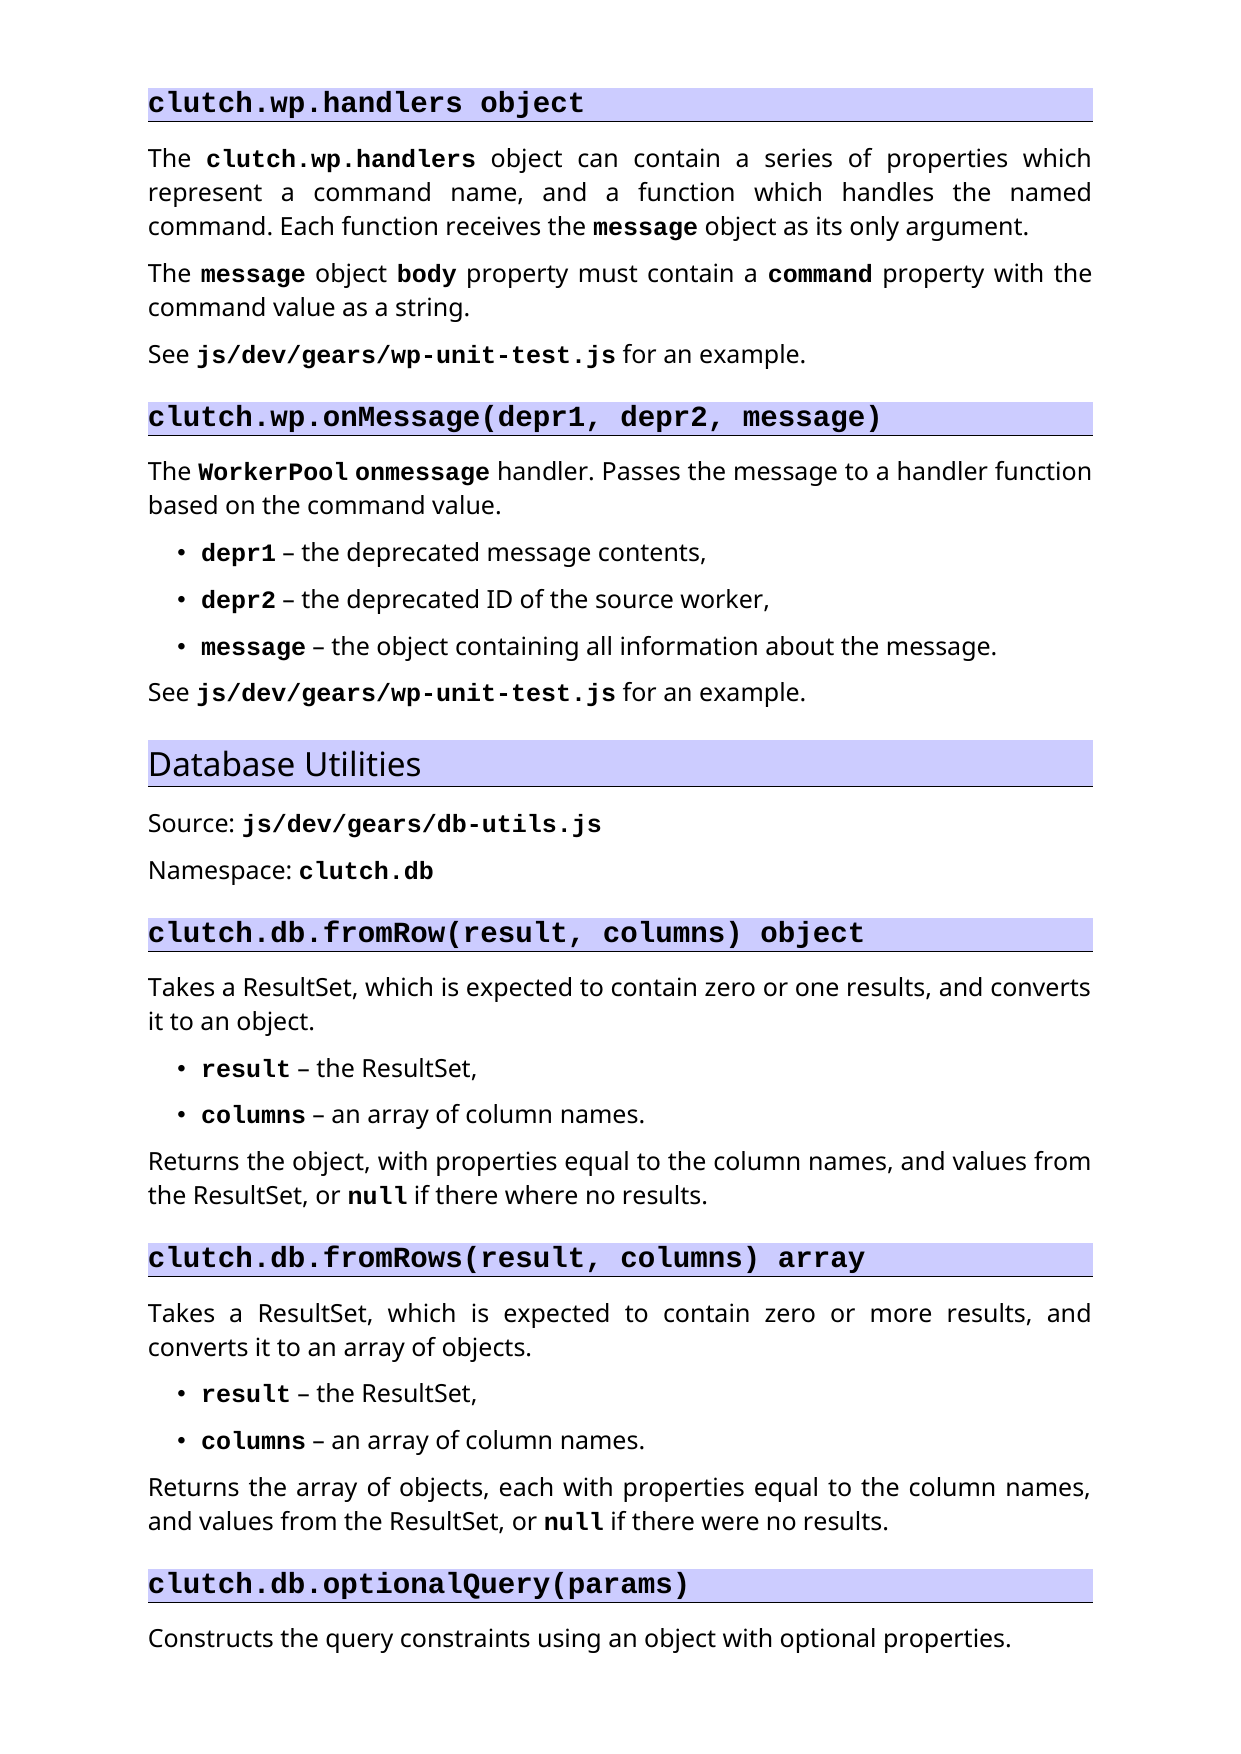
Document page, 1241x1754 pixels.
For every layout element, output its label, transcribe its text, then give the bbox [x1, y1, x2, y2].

text See js/dev/gears/wp-unit-test.js for an example. [148, 336, 1093, 371]
subtitle clutch.wp.handlers object [148, 88, 1093, 121]
list depr1 – the deprecated message contents, [177, 534, 1093, 569]
text Source: js/dev/gears/db-utils.js [148, 806, 1093, 840]
list columns – an array of column names. [177, 1423, 1093, 1457]
subtitle clutch.db.optionalQuery(params) [148, 1569, 1093, 1602]
list depr2 – the deprecated ID of the source worker, [177, 581, 1093, 616]
text Takes a ResultSet, which is expected to contain zero or more results, and converts it to an array of objects. [148, 1295, 1093, 1363]
text The clutch.wp.handlers object can contain a series of properties which represent a command name, and a function which handles the named command. Each function receives the message object as its only argument. [148, 140, 1093, 243]
list result – the ResultSet, [177, 1376, 1093, 1410]
list message – the object containing all information about the message. [177, 628, 1093, 662]
text The message object body property must contain a command property with the command value as a string. [148, 256, 1093, 324]
text Namespace: clutch.db [148, 852, 1093, 887]
text Constructs the query constraints using an object with optional properties. [148, 1621, 1093, 1655]
list columns – an array of column names. [177, 1097, 1093, 1131]
subtitle Database Utilities [148, 740, 1093, 786]
text The WorkerPool onmessage handler. Passes the message to a handler function based on the command value. [148, 454, 1093, 522]
text Returns the object, with properties equal to the column names, and values from the ResultSet, or null if there where no results. [148, 1144, 1093, 1212]
text Takes a ResultSet, which is expected to contain zero or one results, and converts it to an object. [148, 970, 1093, 1038]
subtitle clutch.wp.onMessage(depr1, depr2, message) [148, 402, 1093, 435]
list result – the ResultSet, [177, 1050, 1093, 1085]
subtitle clutch.db.fromRow(result, columns) object [148, 918, 1093, 951]
subtitle clutch.db.fromRows(result, columns) array [148, 1243, 1093, 1276]
text Returns the array of objects, each with properties equal to the column names, and values from the ResultSet, or null if there were no results. [148, 1469, 1093, 1538]
text See js/dev/gears/wp-unit-test.js for an example. [148, 675, 1093, 709]
